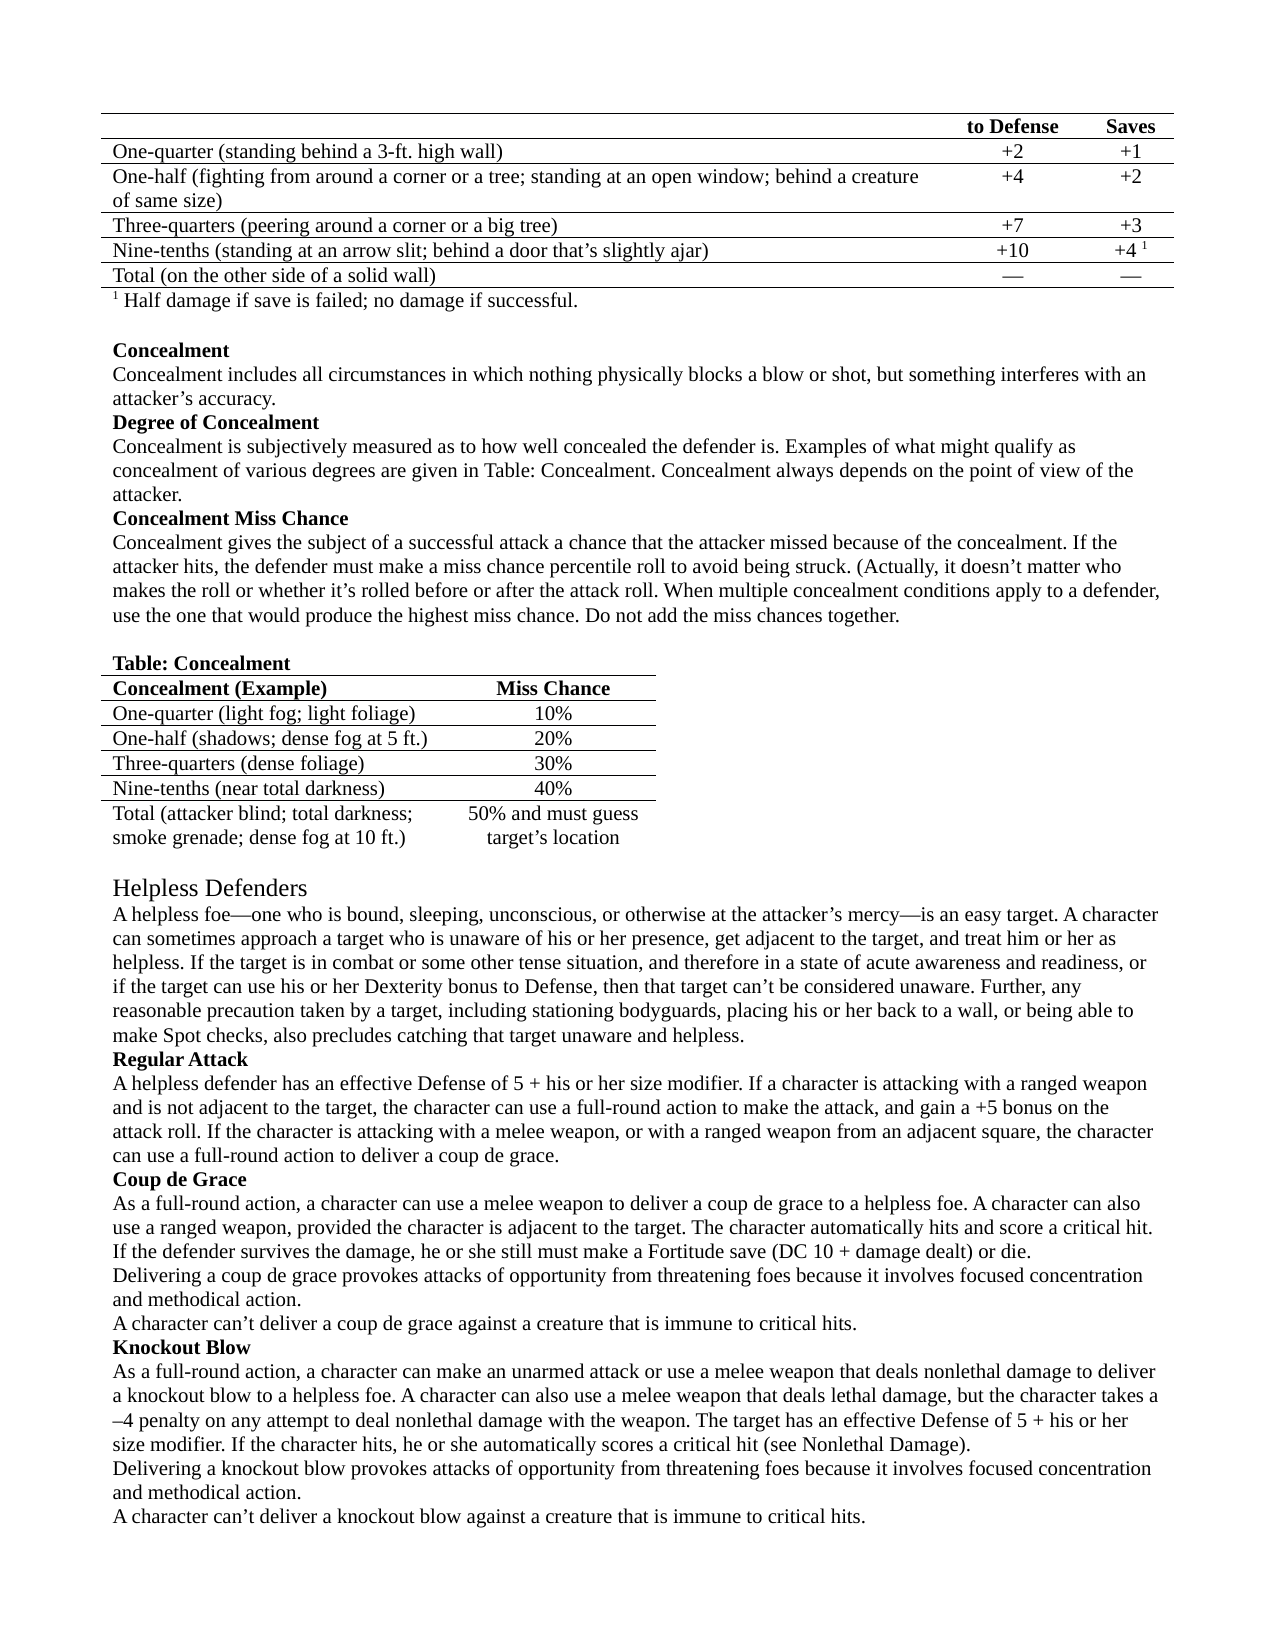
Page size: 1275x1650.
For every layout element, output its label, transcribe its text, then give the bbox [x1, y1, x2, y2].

table_cell +2 [1088, 164, 1174, 212]
table_cell One-half (fighting from around a corner or a tree; standing at an open window; behind a creature of same size) [101, 164, 937, 212]
table_cell — [1088, 263, 1174, 287]
table_cell +4 [938, 164, 1088, 212]
table_header Table: Concealment [101, 651, 656, 675]
table_cell +7 [938, 213, 1088, 237]
table_cell Saves [1088, 114, 1174, 138]
subtitle Concealment [112, 338, 1162, 362]
table_cell One-half (shadows; dense fog at 5 ft.) [101, 726, 450, 750]
table_cell Total (attacker blind; total darkness; smoke grenade; dense fog at 10 ft.) [101, 801, 450, 849]
table_cell Three-quarters (dense foliage) [101, 751, 450, 775]
text As a full-round action, a character can make an unarmed attack or use a melee weapon that deals nonlethal damage to deliver a knockout blow to a helpless foe. A character can also use a melee weapon that deals lethal damage, but the character takes a –4 penalty on any attempt to deal nonlethal damage with the weapon. The target has an effective Defense of 5 + his or her size modifier. If the character hits, he or she automatically scores a critical hit (see Nonlethal Damage). [112, 1359, 1162, 1456]
subtitle Coup de Grace [112, 1167, 1162, 1191]
table_cell +2 [938, 139, 1088, 163]
table_cell Miss Chance [450, 676, 656, 700]
text Delivering a knockout blow provokes attacks of opportunity from threatening foes because it involves focused concentration and methodical action. [112, 1456, 1162, 1504]
subtitle Degree of Concealment [112, 410, 1162, 434]
table_cell 30% [450, 751, 656, 775]
table_cell One-quarter (light fog; light foliage) [101, 701, 450, 725]
subtitle Concealment Miss Chance [112, 506, 1162, 530]
text Concealment is subjectively measured as to how well concealed the defender is. Examples of what might qualify as concealment of various degrees are given in Table: Concealment. Concealment always depends on the point of view of the attacker. [112, 434, 1162, 506]
text Helpless Defenders [112, 873, 1162, 902]
table_cell 10% [450, 701, 656, 725]
text As a full-round action, a character can use a melee weapon to deliver a coup de grace to a helpless foe. A character can also use a ranged weapon, pro­vided the character is adjacent to the target. The character automatically hits and score a critical hit. If the defender survives the damage, he or she still must make a Fortitude save (DC 10 + damage dealt) or die. [112, 1191, 1162, 1263]
table_cell +1 [1088, 139, 1174, 163]
table_cell — [938, 263, 1088, 287]
table_cell 50% and must guess target’s location [450, 801, 656, 849]
table_cell 20% [450, 726, 656, 750]
table_cell One-quarter (standing behind a 3-ft. high wall) [101, 139, 937, 163]
table_cell +4 1 [1088, 238, 1174, 262]
table_cell Nine-tenths (near total darkness) [101, 776, 450, 800]
table_cell Total (on the other side of a solid wall) [101, 263, 937, 287]
text Concealment includes all circumstances in which nothing physically blocks a blow or shot, but something interferes with an attacker’s accuracy. [112, 362, 1162, 410]
text A helpless foe—one who is bound, sleeping, unconscious, or otherwise at the attacker’s mercy—is an easy target. A character can sometimes approach a target who is unaware of his or her presence, get adjacent to the target, and treat him or her as helpless. If the target is in combat or some other tense situation, and therefore in a state of acute awareness and readiness, or if the target can use his or her Dexterity bonus to Defense, then that target can’t be considered unaware. Further, any reasonable precaution taken by a target, including stationing bodyguards, placing his or her back to a wall, or being able to make Spot checks, also precludes catching that target unaware and helpless. [112, 902, 1162, 1047]
table_cell 40% [450, 776, 656, 800]
subtitle Regular Attack [112, 1047, 1162, 1071]
table_cell [101, 114, 937, 138]
text A helpless defender has an effective Defense of 5 + his or her size modifier. If a character is attacking with a ranged weapon and is not adjacent to the target, the character can use a full-round action to make the attack, and gain a +5 bonus on the attack roll. If the character is attacking with a melee weapon, or with a ranged weapon from an adjacent square, the character can use a full-round action to deliver a coup de grace. [112, 1071, 1162, 1167]
table_cell Nine-tenths (standing at an arrow slit; behind a door that’s slightly ajar) [101, 238, 937, 262]
table_cell [1088, 288, 1174, 314]
text A character can’t deliver a coup de grace against a creature that is immune to critical hits. [112, 1311, 1162, 1335]
table_cell 1 Half damage if save is failed; no damage if successful. [101, 288, 937, 314]
table_cell [938, 288, 1088, 314]
table_cell +10 [938, 238, 1088, 262]
text Concealment gives the subject of a successful attack a chance that the attacker missed because of the concealment. If the attacker hits, the defender must make a miss chance percentile roll to avoid being struck. (Actually, it doesn’t matter who makes the roll or whether it’s rolled before or after the attack roll. When multiple concealment conditions apply to a defender, use the one that would produce the highest miss chance. Do not add the miss chances together. [112, 530, 1162, 627]
subtitle Knockout Blow [112, 1335, 1162, 1359]
table_cell Concealment (Example) [101, 676, 450, 700]
text A character can’t deliver a knockout blow against a creature that is immune to critical hits. [112, 1504, 1162, 1528]
table_cell Three-quarters (peering around a corner or a big tree) [101, 213, 937, 237]
table_cell to Defense [938, 114, 1088, 138]
table_cell +3 [1088, 213, 1174, 237]
text Delivering a coup de grace provokes attacks of opportunity from threatening foes because it involves focused concentration and methodical action. [112, 1263, 1162, 1311]
